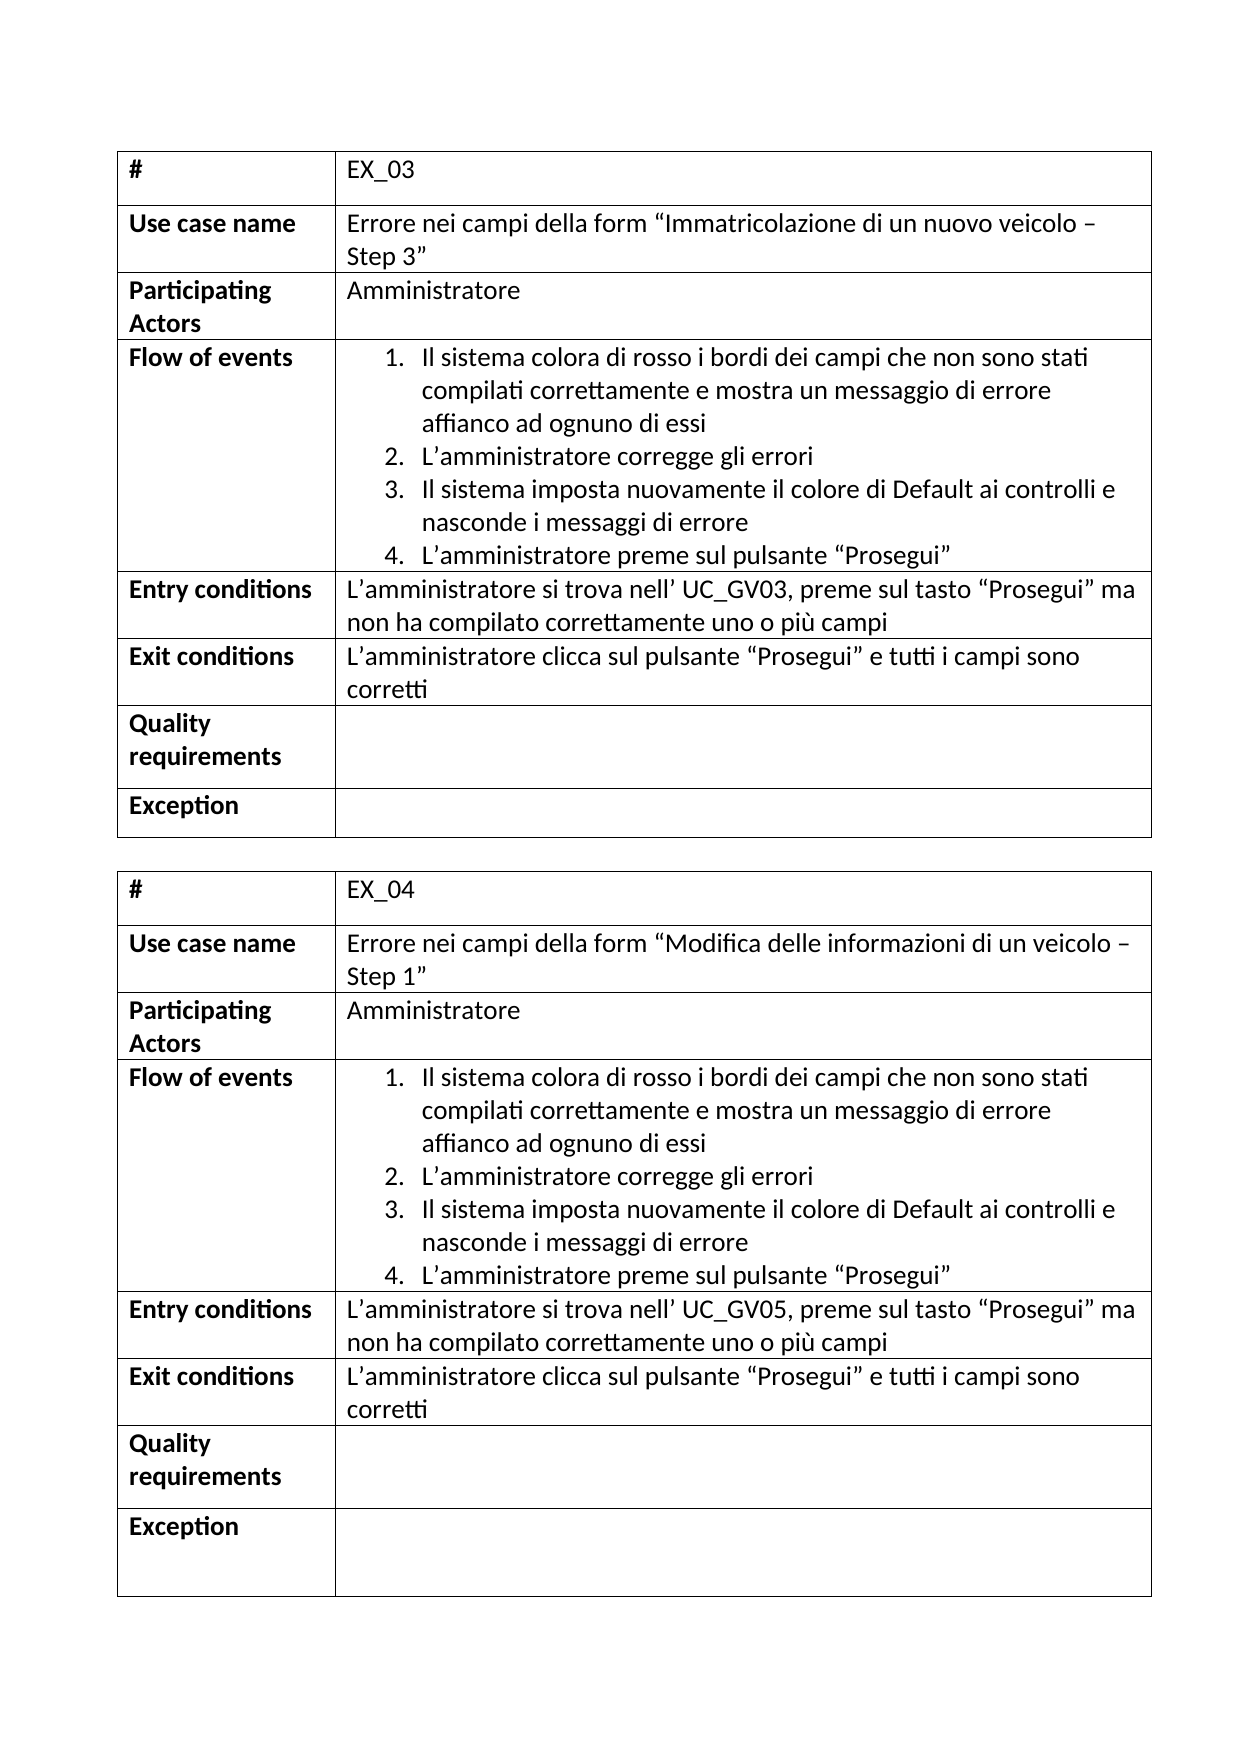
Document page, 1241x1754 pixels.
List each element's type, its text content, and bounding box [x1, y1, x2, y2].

table_header # [118, 152, 335, 205]
table_cell Entry conditions [118, 1292, 335, 1358]
table_cell [336, 1426, 1151, 1508]
table_cell Quality requirementsuq [118, 1426, 335, 1508]
table_cell Il sistema colora di rosso i bordi dei campi che non sono stati compilati correttamente e mostra un messaggio di errore affianco ad ognuno di essi L’amministratore corregge gli errori Il sistema imposta nuovamente il colore di Default ai controlli e nasconde i messaggi di errore L’amministratore preme sul pulsante “Prosegui” [336, 340, 1151, 571]
table_cell Quality requirementsuq [118, 706, 335, 787]
table_cell L’amministratore clicca sul pulsante “Prosegui” e tutti i campi sono corretti [336, 639, 1151, 705]
table_cell Entry conditions [118, 572, 335, 638]
table_cell Il sistema colora di rosso i bordi dei campi che non sono stati compilati correttamente e mostra un messaggio di errore affianco ad ognuno di essi L’amministratore corregge gli errori Il sistema imposta nuovamente il colore di Default ai controlli e nasconde i messaggi di errore L’amministratore preme sul pulsante “Prosegui” [336, 1060, 1151, 1291]
table_cell [336, 706, 1151, 787]
table_cell [336, 1509, 1151, 1596]
table_cell Errore nei campi della form “Modifica delle informazioni di un veicolo – Step 1” [336, 926, 1151, 992]
table_cell Amministratore [336, 273, 1151, 339]
table_header EX_04 [336, 872, 1151, 925]
table_header # [118, 872, 335, 925]
table_header EX_03 [336, 152, 1151, 205]
table_cell L’amministratore si trova nell’ UC_GV05, preme sul tasto “Prosegui” ma non ha compilato correttamente uno o più campi [336, 1292, 1151, 1358]
table_cell L’amministratore si trova nell’ UC_GV03, preme sul tasto “Prosegui” ma non ha compilato correttamente uno o più campi [336, 572, 1151, 638]
table_cell Exit conditions [118, 639, 335, 705]
table_cell L’amministratore clicca sul pulsante “Prosegui” e tutti i campi sono corretti [336, 1359, 1151, 1425]
table_cell Exception [118, 1509, 335, 1596]
table_cell [336, 789, 1151, 837]
table_cell Flow of events [118, 1060, 335, 1291]
table_cell Flow of events [118, 340, 335, 571]
table_cell Exception [118, 789, 335, 837]
table_cell Amministratore [336, 993, 1151, 1059]
table_cell Errore nei campi della form “Immatricolazione di un nuovo veicolo – Step 3” [336, 206, 1151, 272]
table_cell Use case name [118, 926, 335, 992]
table_cell Participating Actors [118, 273, 335, 339]
table_cell Exit conditions [118, 1359, 335, 1425]
table_cell Participating Actors [118, 993, 335, 1059]
table_cell Use case name [118, 206, 335, 272]
